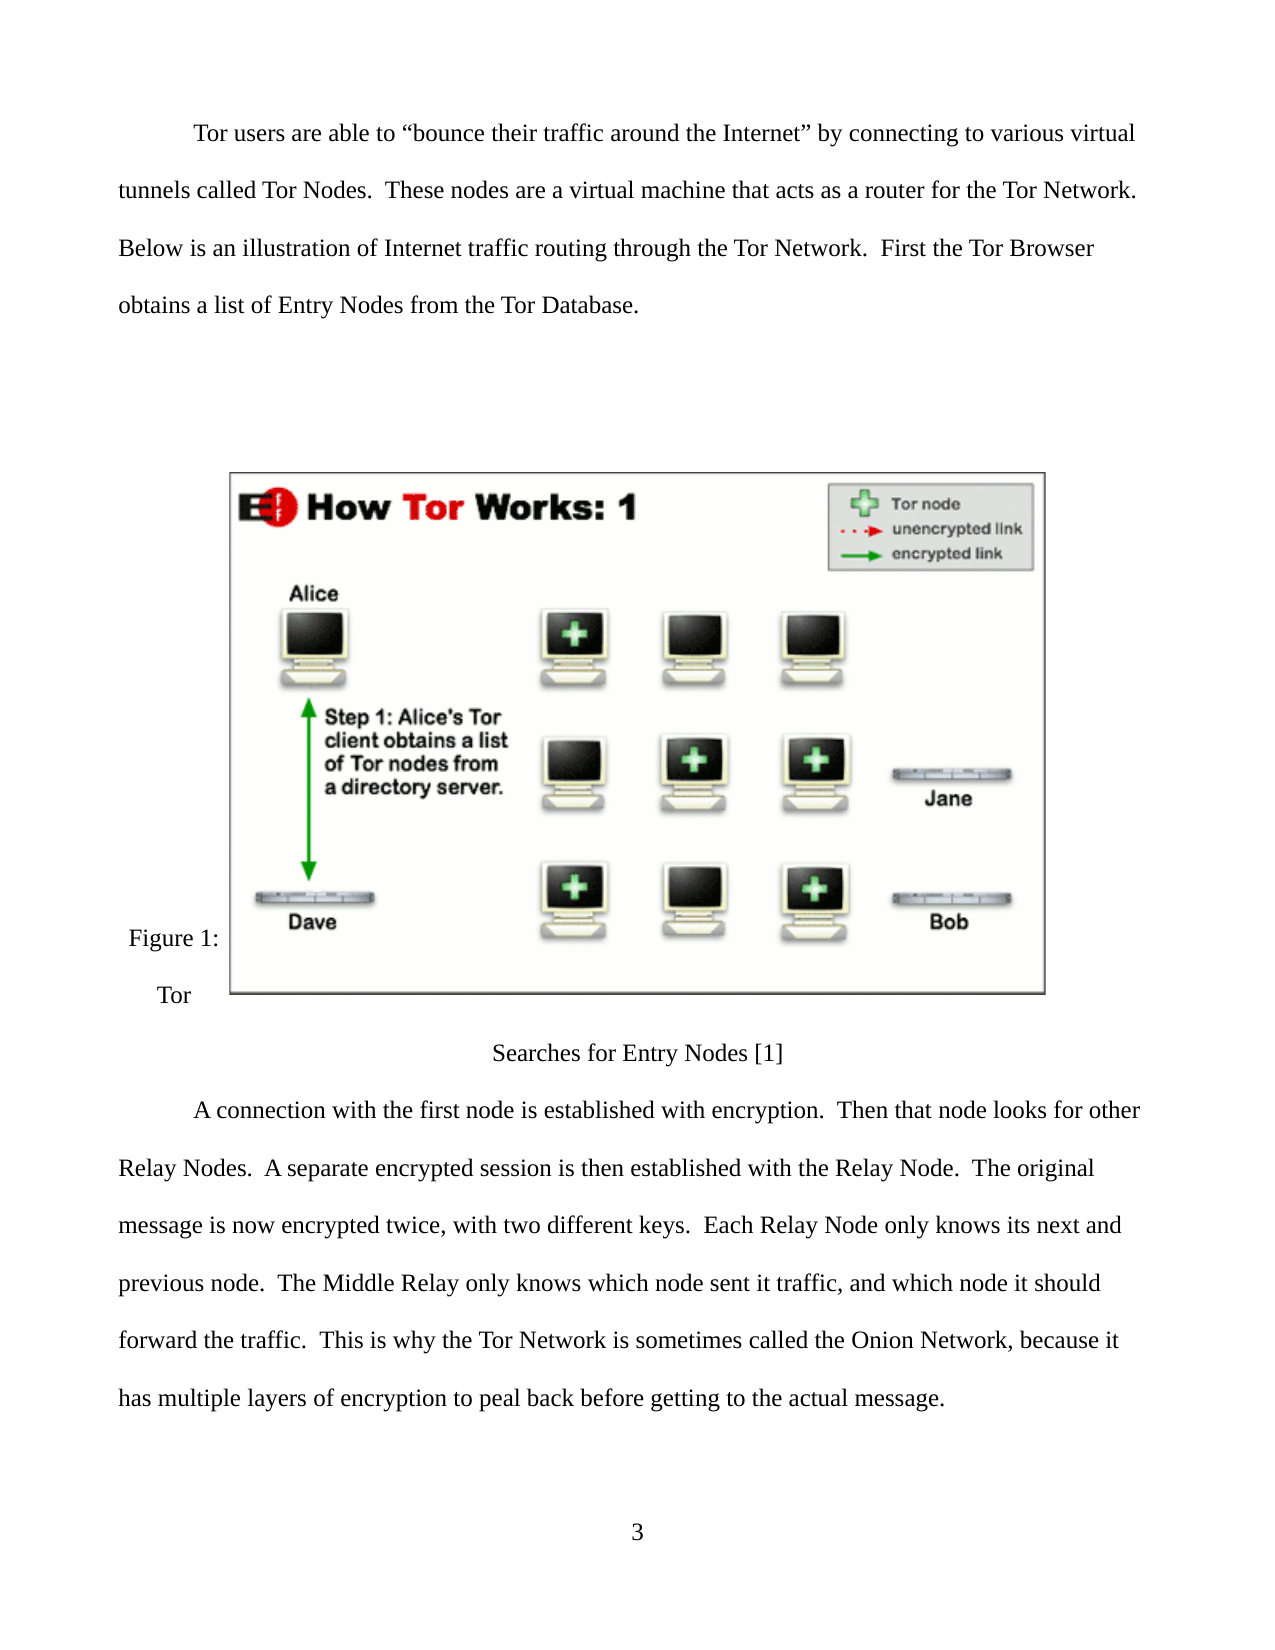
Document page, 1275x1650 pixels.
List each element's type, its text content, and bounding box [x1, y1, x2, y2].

picture [229, 472, 1046, 995]
text Figure 1: Tor Searches for Entry Nodes [1] [118, 923, 1157, 1067]
text Tor users are able to “bounce their traffic around the Internet” by connecting to various virtual tunnels called Tor Nodes. These nodes are a virtual machine that acts as a router for the Tor Network. Below is an illustration of Internet traffic routing through the Tor Network. First the Tor Browser obtains a list of Entry Nodes from the Tor Database. [118, 118, 1157, 319]
text A connection with the first node is established with encryption. Then that node looks for other Relay Nodes. A separate encrypted session is then established with the Relay Node. The original message is now encrypted twice, with two different keys. Each Relay Node only knows its next and previous node. The Middle Relay only knows which node sent it traffic, and which node it should forward the traffic. This is why the Tor Network is sometimes called the Onion Network, because it has multiple layers of encryption to peal back before getting to the actual message. [118, 1096, 1157, 1412]
